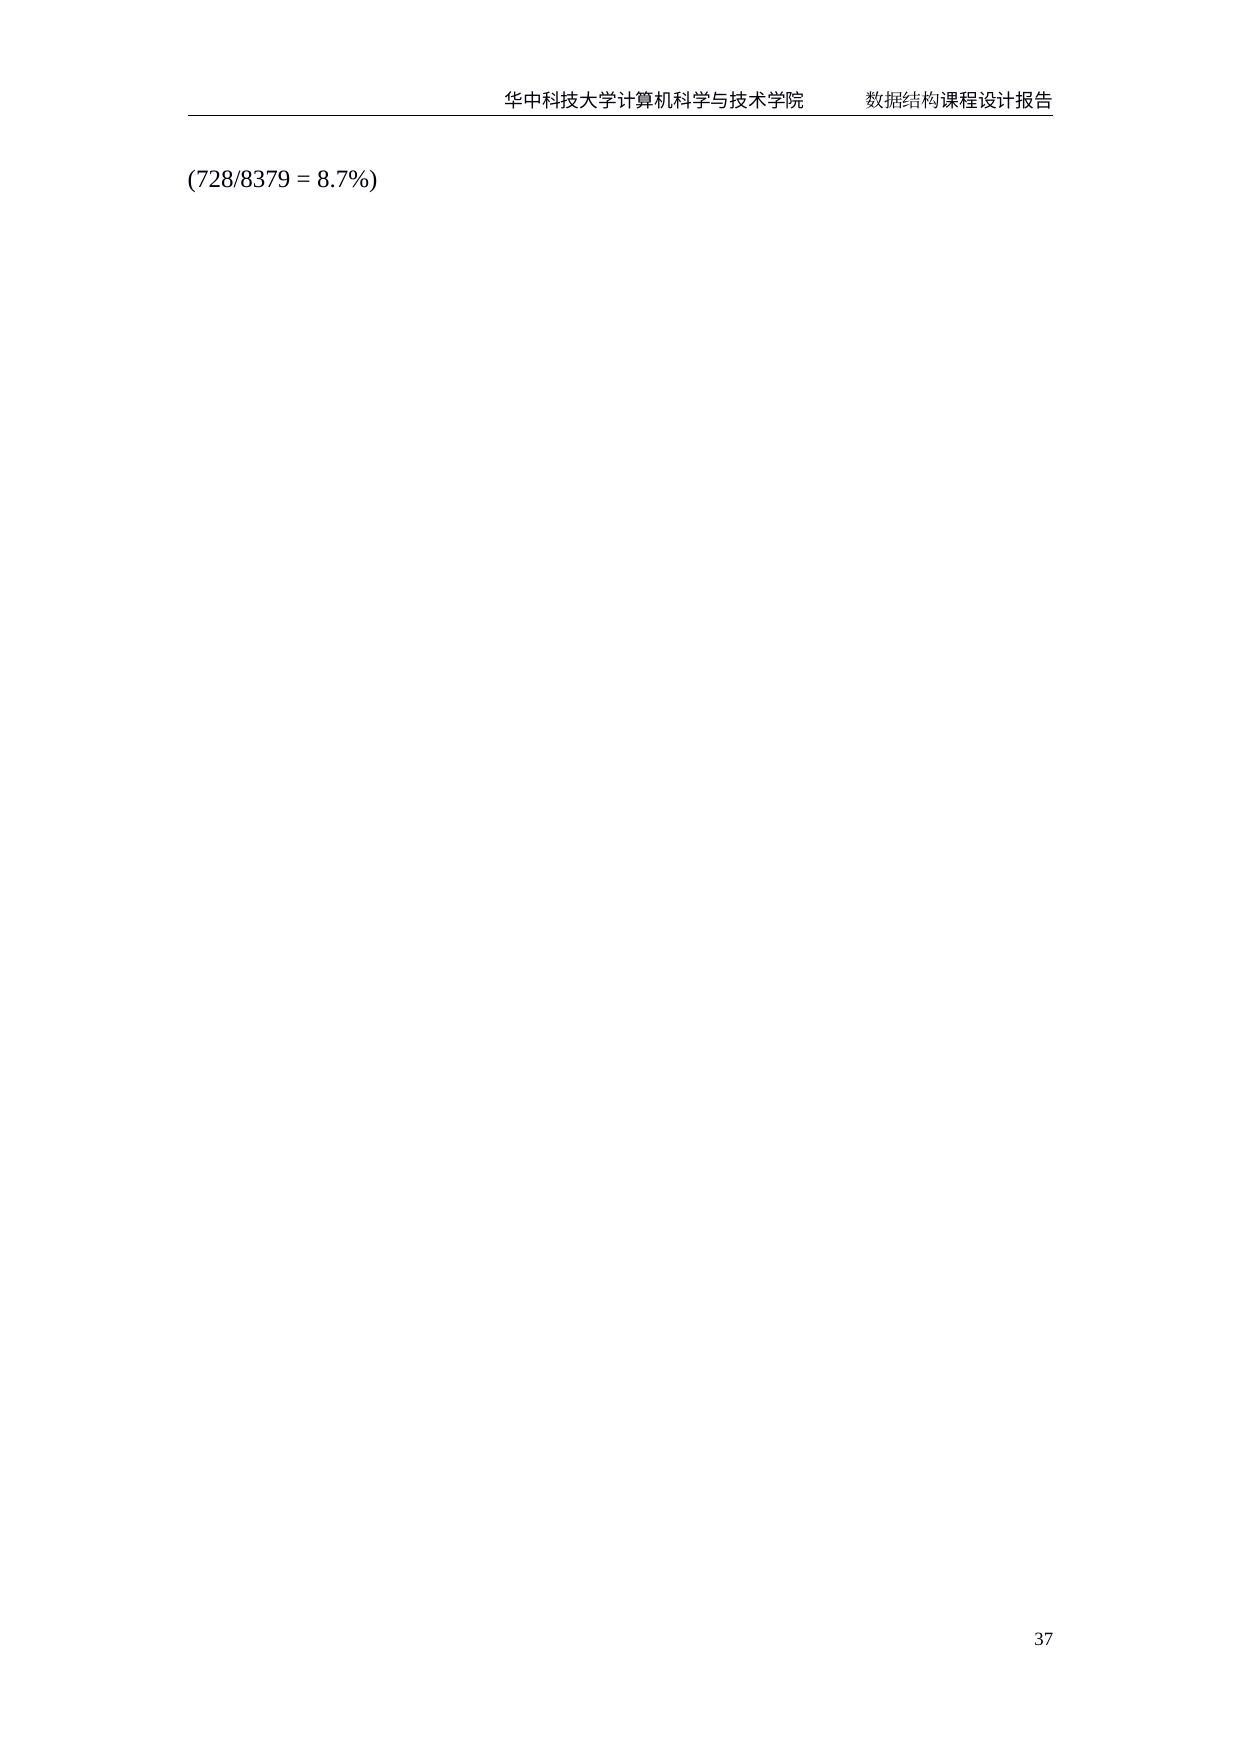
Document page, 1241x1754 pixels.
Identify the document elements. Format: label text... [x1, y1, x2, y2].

text (728/8379 = 8.7%) [187, 162, 1053, 194]
